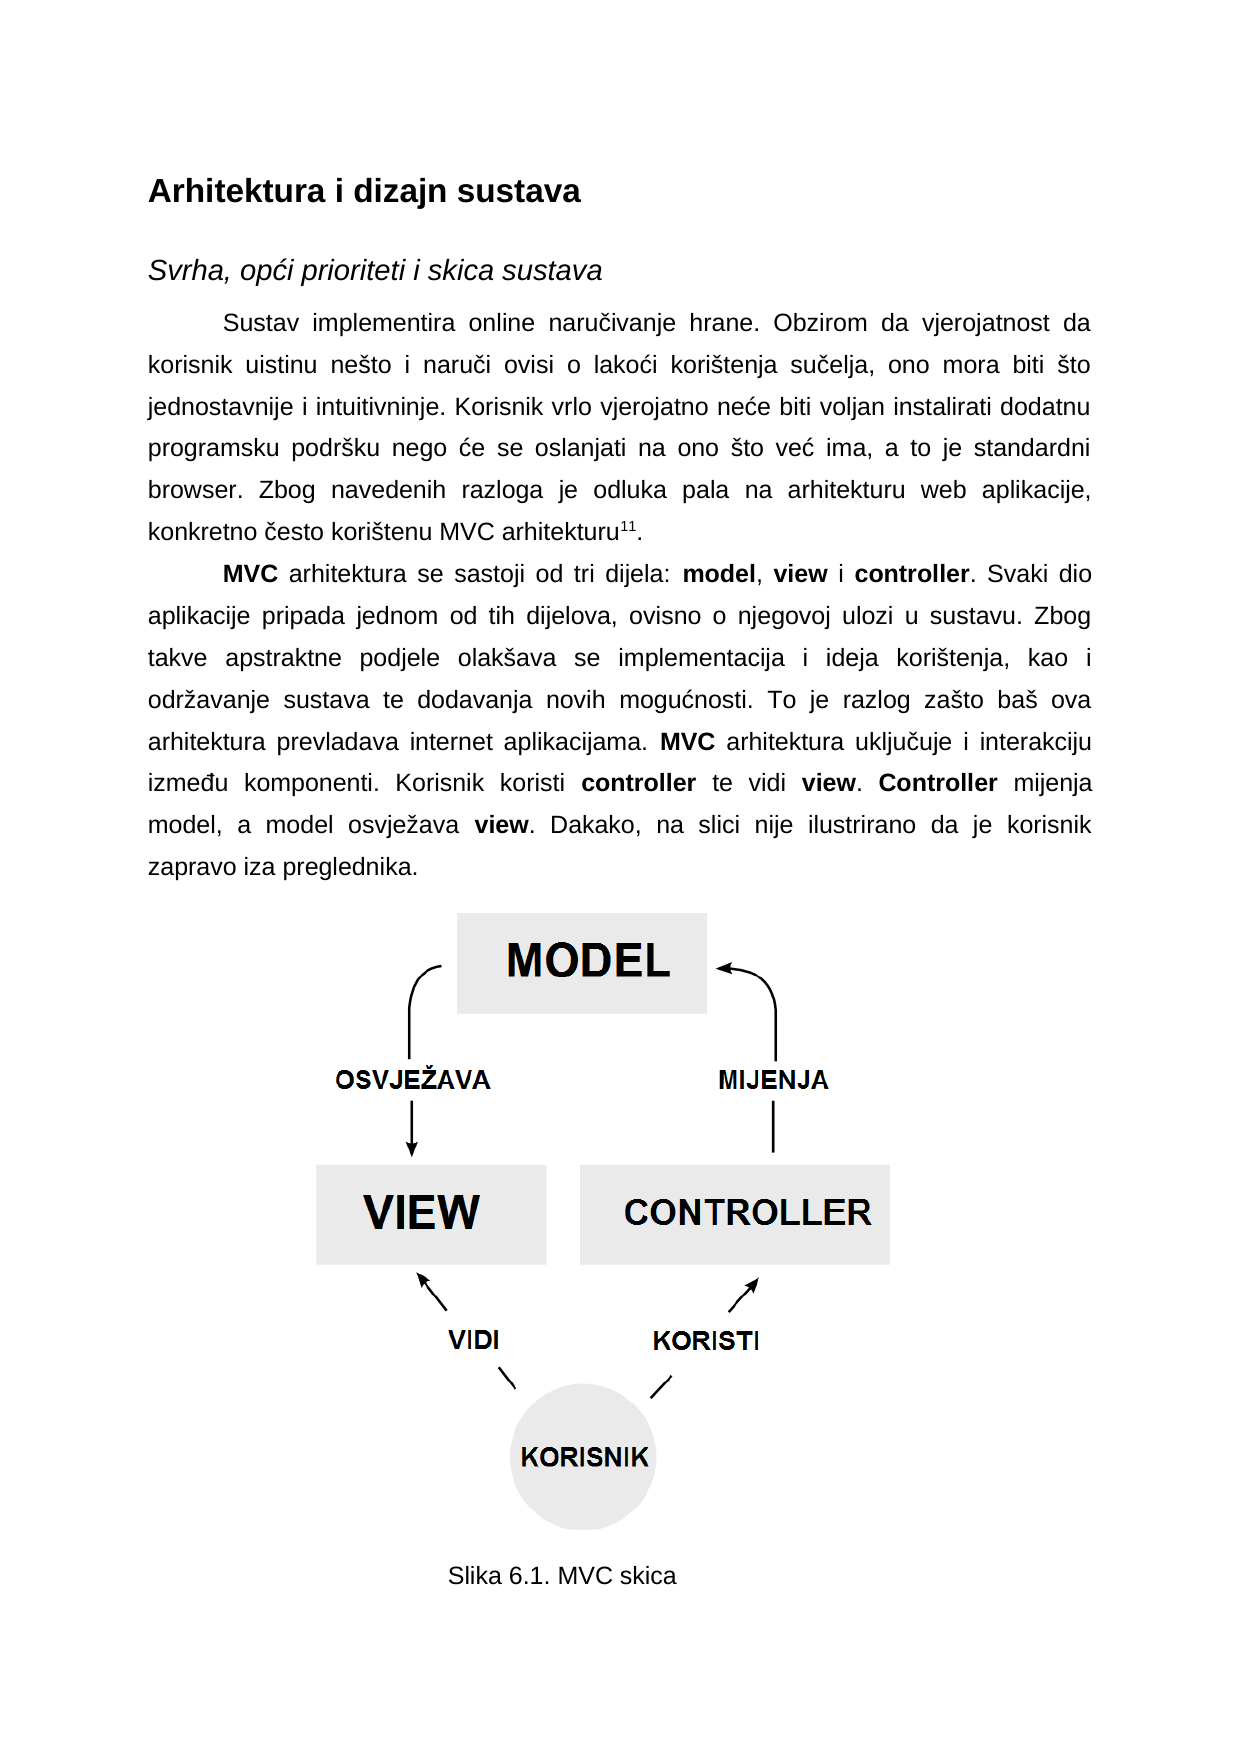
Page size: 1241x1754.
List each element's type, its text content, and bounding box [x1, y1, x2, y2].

text Slika 6.1. MVC skica [373, 1562, 1093, 1590]
text Sustav implementira online naručivanje hrane. Obzirom da vjerojatnost da korisnik uistinu nešto i naruči ovisi o lakoći korištenja sučelja, ono mora biti što jednostavnije i intuitivninje. Korisnik vrlo vjerojatno neće biti voljan instalirati dodatnu programsku podršku nego će se oslanjati na ono što već ima, a to je standardni browser. Zbog navedenih razloga je odluka pala na arhitekturu web aplikacije, konkretno često korištenu MVC arhitekturu11. [148, 309, 1093, 546]
picture [316, 913, 890, 1530]
subtitle Arhitektura i dizajn sustava [148, 173, 1093, 210]
subtitle Svrha, opći prioriteti i skica sustava [148, 253, 1093, 286]
text MVC arhitektura se sastoji od tri dijela: model, view i controller. Svaki dio aplikacije pripada jednom od tih dijelova, ovisno o njegovoj ulozi u sustavu. Zbog takve apstraktne podjele olakšava se implementacija i ideja korištenja, kao i održavanje sustava te dodavanja novih mogućnosti. To je razlog zašto baš ova arhitektura prevladava internet aplikacijama. MVC arhitektura uključuje i interakciju između komponenti. Korisnik koristi controller te vidi view. Controller mijenja model, a model osvježava view. Dakako, na slici nije ilustrirano da je korisnik zapravo iza preglednika. [148, 560, 1093, 881]
